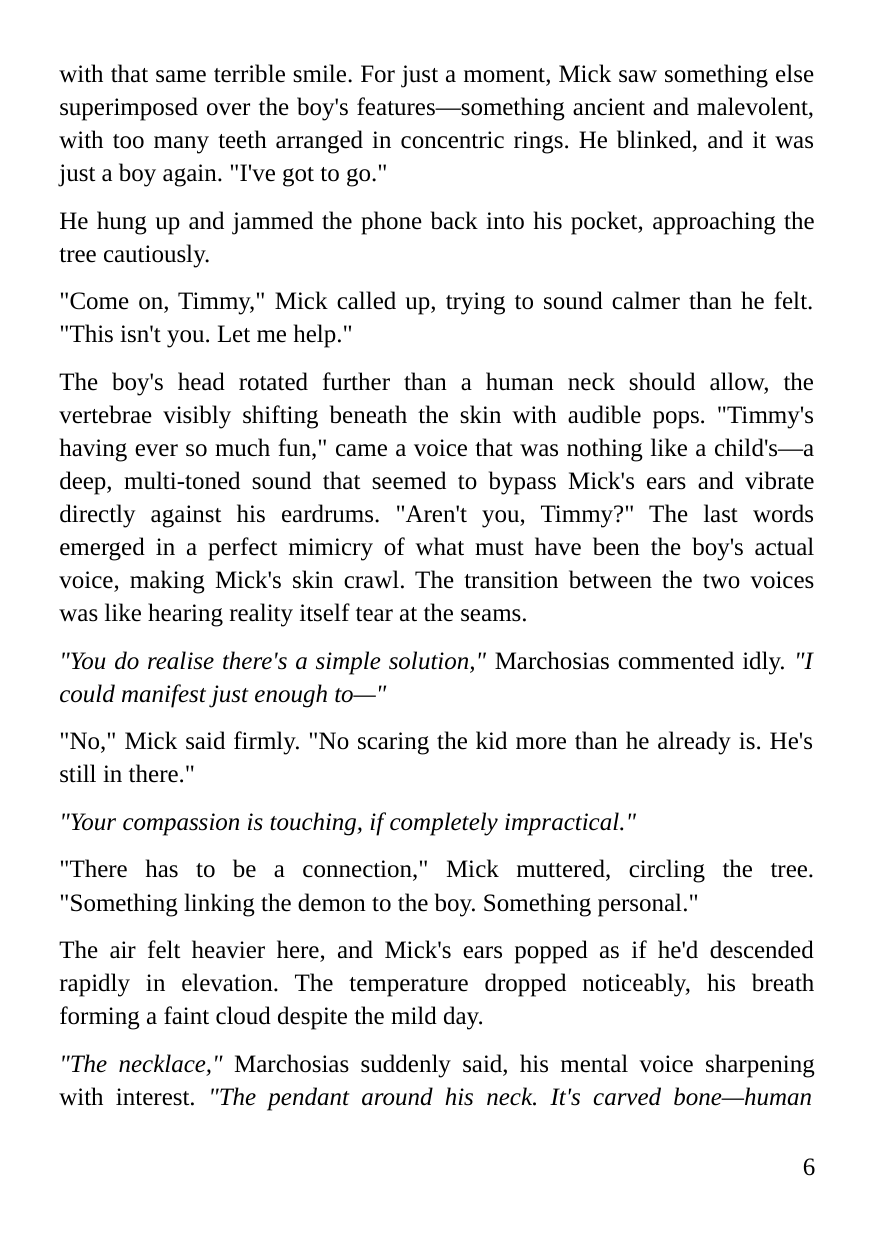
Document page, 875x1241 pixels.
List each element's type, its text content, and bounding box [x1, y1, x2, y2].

text "No," Mick said firmly. "No scaring the kid more than he already is. He's still in there." [59, 726, 815, 788]
text The air felt heavier here, and Mick's ears popped as if he'd descended rapidly in elevation. The temperature dropped noticeably, his breath forming a faint cloud despite the mild day. [59, 935, 815, 1030]
text The boy's head rotated further than a human neck should allow, the vertebrae visibly shifting beneath the skin with audible pops. "Timmy's having ever so much fun," came a voice that was nothing like a child's—a deep, multi-toned sound that seemed to bypass Mick's ears and vibrate directly against his eardrums. "Aren't you, Timmy?" The last words emerged in a perfect mimicry of what must have been the boy's actual voice, making Mick's skin crawl. The transition between the two voices was like hearing reality itself tear at the seams. [59, 367, 815, 627]
text He hung up and jammed the phone back into his pocket, approaching the tree cautiously. [59, 206, 815, 267]
text "There has to be a connection," Mick muttered, circling the tree. "Something linking the demon to the boy. Something personal." [59, 854, 815, 916]
text "You do realise there's a simple solution," Marchosias commented idly. "I could manifest just enough to—" [59, 646, 815, 707]
text "The necklace," Marchosias suddenly said, his mental voice sharpening with interest. "The pendant around his neck. It's carved bone—human [59, 1049, 815, 1111]
text "Come on, Timmy," Mick called up, trying to sound calmer than he felt. "This isn't you. Let me help." [59, 286, 815, 348]
text "Your compassion is touching, if completely impractical." [59, 807, 815, 836]
text with that same terrible smile. For just a moment, Mick saw something else superimposed over the boy's features—something ancient and malevolent, with too many teeth arranged in concentric rings. He blinked, and it was just a boy again. "I've got to go." [59, 59, 815, 187]
